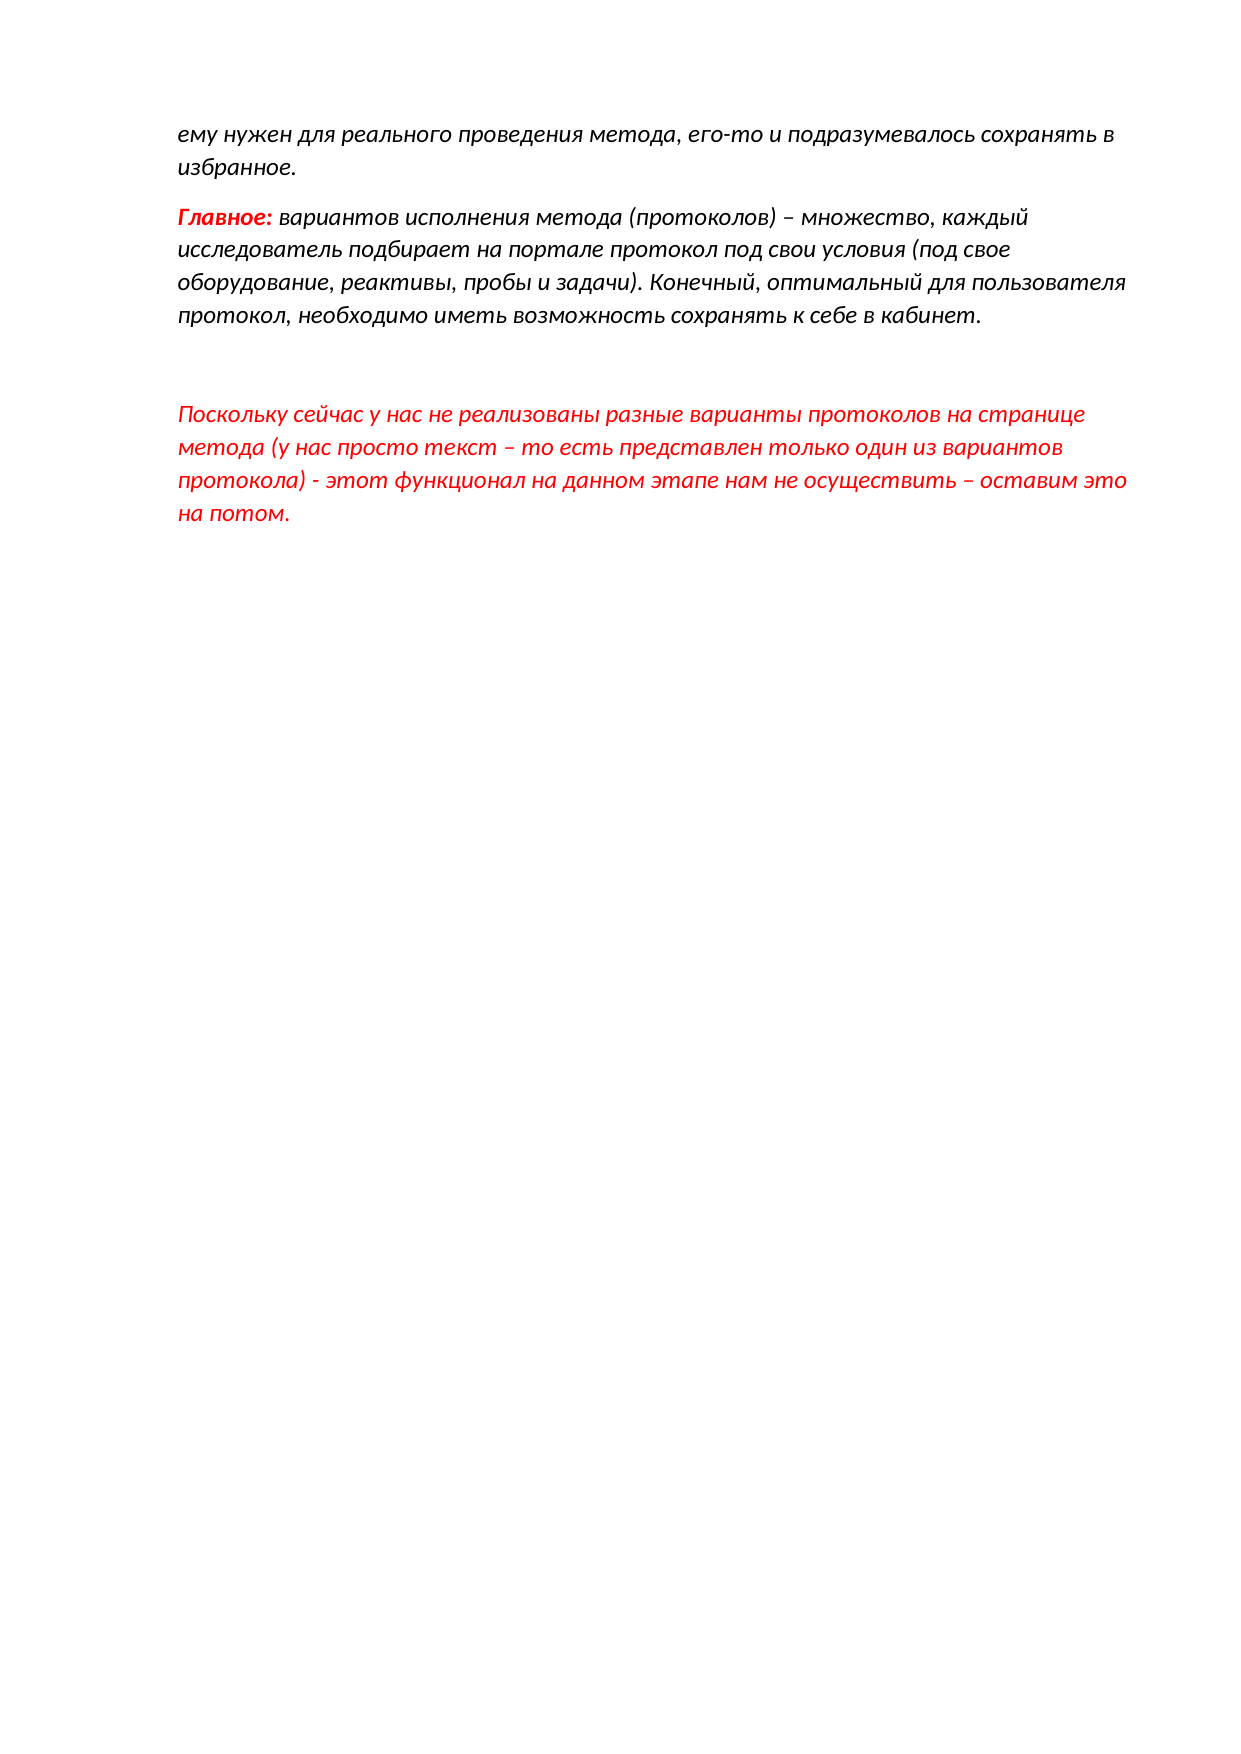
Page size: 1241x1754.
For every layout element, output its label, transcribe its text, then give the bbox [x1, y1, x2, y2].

text Главное: вариантов исполнения метода (протоколов) – множество, каждый исследователь подбирает на портале протокол под свои условия (под свое оборудование, реактивы, пробы и задачи). Конечный, оптимальный для пользователя протокол, необходимо иметь возможность сохранять к себе в кабинет. [177, 201, 1152, 330]
text Поскольку сейчас у нас не реализованы разные варианты протоколов на странице метода (у нас просто текст – то есть представлен только один из вариантов протокола) - этот функционал на данном этапе нам не осуществить – оставим это на потом. [177, 398, 1152, 528]
text ему нужен для реального проведения метода, его-то и подразумевалось сохранять в избранное. [177, 118, 1152, 182]
